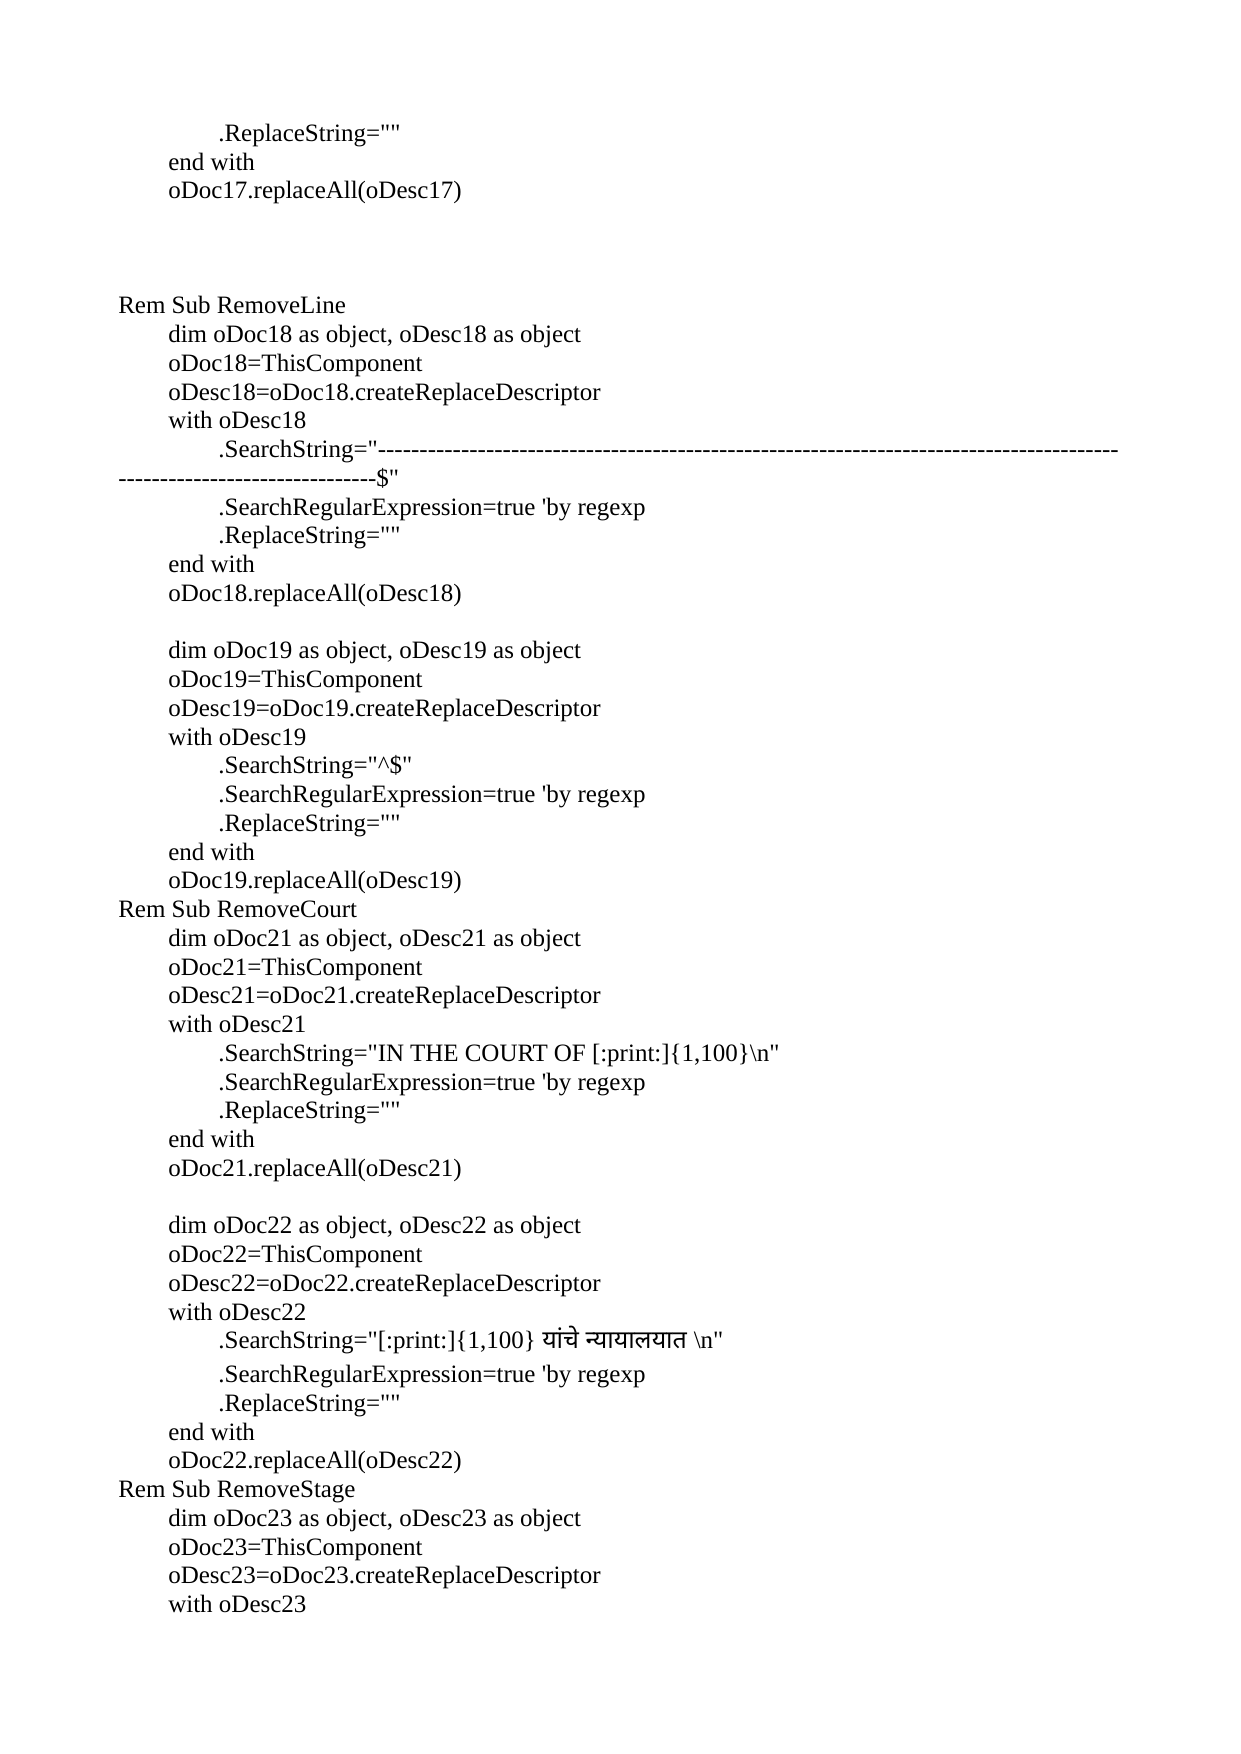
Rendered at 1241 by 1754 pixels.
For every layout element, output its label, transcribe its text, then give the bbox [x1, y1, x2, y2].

text oDesc19=oDoc19.createReplaceDescriptor [118, 693, 1122, 722]
text with oDesc19 [118, 722, 1122, 751]
text .SearchString="^$" [118, 751, 1122, 779]
text with oDesc22 [118, 1297, 1122, 1326]
text .SearchString="[:print:]{1,100} यांचे न्यायालयात \n" [118, 1326, 1122, 1359]
text dim oDoc21 as object, oDesc21 as object [118, 923, 1122, 952]
text .SearchRegularExpression=true 'by regexp [118, 1067, 1122, 1096]
text oDoc22.replaceAll(oDesc22) [118, 1445, 1122, 1474]
text .SearchString="IN THE COURT OF [:print:]{1,100}\n" [118, 1038, 1122, 1067]
text end with [118, 1417, 1122, 1445]
text Rem Sub RemoveStage [118, 1474, 1122, 1503]
text end with [118, 549, 1122, 578]
text oDoc18=ThisComponent [118, 348, 1122, 377]
text Rem Sub RemoveCourt [118, 894, 1122, 923]
text oDoc22=ThisComponent [118, 1239, 1122, 1268]
text oDoc21=ThisComponent [118, 952, 1122, 981]
text .ReplaceString="" [118, 1388, 1122, 1417]
text oDesc18=oDoc18.createReplaceDescriptor [118, 377, 1122, 406]
text oDesc22=oDoc22.createReplaceDescriptor [118, 1268, 1122, 1297]
text with oDesc21 [118, 1009, 1122, 1038]
text .SearchRegularExpression=true 'by regexp [118, 779, 1122, 808]
text with oDesc18 [118, 406, 1122, 434]
text dim oDoc18 as object, oDesc18 as object [118, 319, 1122, 348]
text end with [118, 147, 1122, 176]
text .ReplaceString="" [118, 521, 1122, 549]
text oDoc19=ThisComponent [118, 664, 1122, 693]
text dim oDoc22 as object, oDesc22 as object [118, 1211, 1122, 1239]
text .ReplaceString="" [118, 1096, 1122, 1124]
text .SearchRegularExpression=true 'by regexp [118, 492, 1122, 521]
text oDesc23=oDoc23.createReplaceDescriptor [118, 1560, 1122, 1589]
text with oDesc23 [118, 1589, 1122, 1618]
text end with [118, 837, 1122, 866]
text oDoc19.replaceAll(oDesc19) [118, 866, 1122, 894]
text .ReplaceString="" [118, 808, 1122, 837]
text Rem Sub RemoveLine [118, 291, 1122, 319]
text end with [118, 1124, 1122, 1153]
text oDoc23=ThisComponent [118, 1532, 1122, 1560]
text oDesc21=oDoc21.createReplaceDescriptor [118, 981, 1122, 1009]
text .SearchRegularExpression=true 'by regexp [118, 1359, 1122, 1388]
text .ReplaceString="" [118, 118, 1122, 147]
text dim oDoc19 as object, oDesc19 as object [118, 636, 1122, 664]
text .SearchString="------------------------------------------------------------------------------------------------------------------------$" [118, 434, 1122, 492]
text oDoc18.replaceAll(oDesc18) [118, 578, 1122, 607]
text dim oDoc23 as object, oDesc23 as object [118, 1503, 1122, 1532]
text oDoc21.replaceAll(oDesc21) [118, 1153, 1122, 1182]
text oDoc17.replaceAll(oDesc17) [118, 176, 1122, 204]
